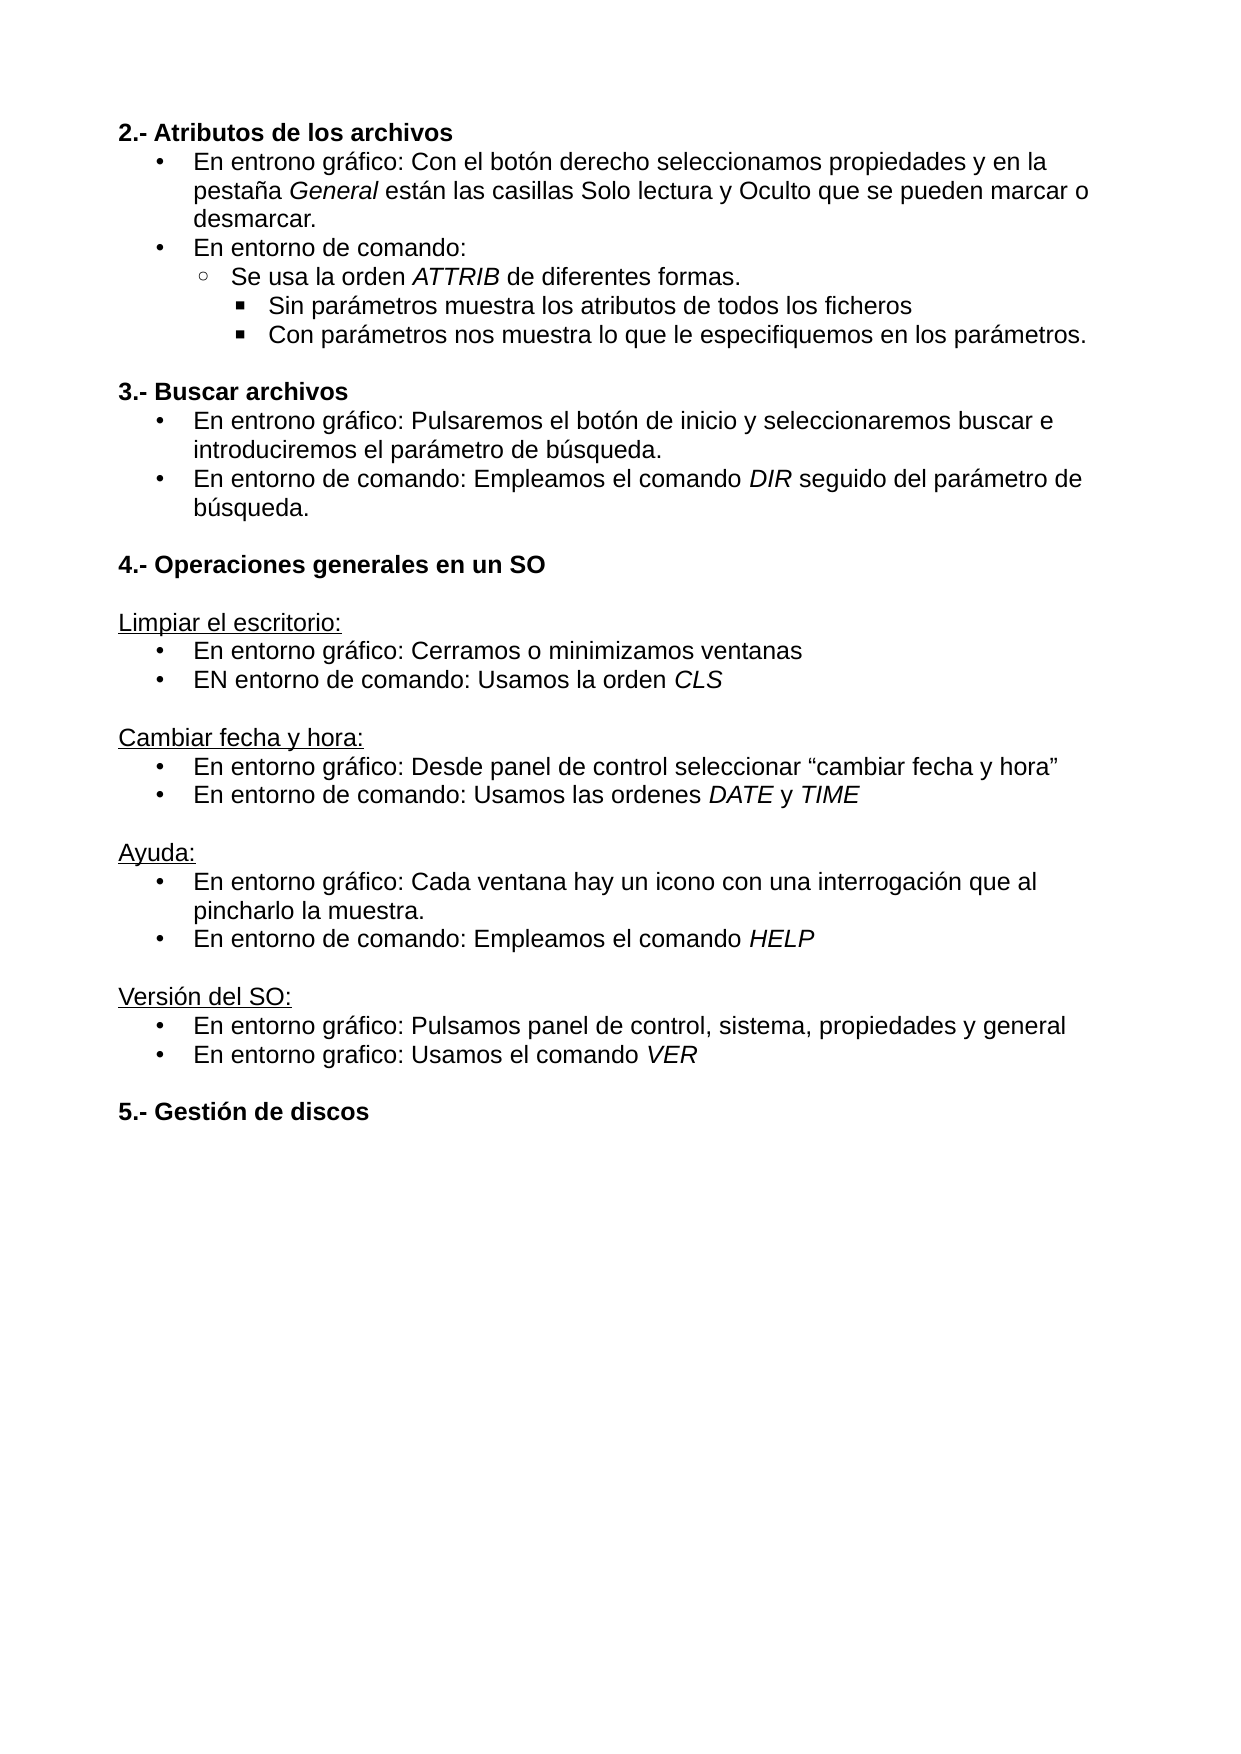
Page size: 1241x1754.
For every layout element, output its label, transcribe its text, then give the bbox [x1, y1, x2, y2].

text 3.- Buscar archivos [118, 377, 1122, 406]
text 5.- Gestión de discos [118, 1097, 1122, 1126]
list En entorno de comando: [156, 233, 1122, 262]
list En entorno de comando: Usamos las ordenes DATE y TIME [156, 780, 1122, 809]
list En entorno de comando: Empleamos el comando DIR seguido del parámetro de búsqueda. [156, 464, 1122, 521]
text Ayuda: [118, 838, 1122, 867]
list En entorno gráfico: Cerramos o minimizamos ventanas [156, 636, 1122, 665]
list EN entorno de comando: Usamos la orden CLS [156, 665, 1122, 694]
list Sin parámetros muestra los atributos de todos los ficheros [231, 291, 1122, 320]
list En entrono gráfico: Pulsaremos el botón de inicio y seleccionaremos buscar e introduciremos el parámetro de búsqueda. [156, 406, 1122, 464]
text Limpiar el escritorio: [118, 608, 1122, 636]
list Se usa la orden ATTRIB de diferentes formas. [193, 262, 1122, 291]
list En entorno gráfico: Pulsamos panel de control, sistema, propiedades y general [156, 1011, 1122, 1039]
list En entorno gráfico: Desde panel de control seleccionar “cambiar fecha y hora” [156, 752, 1122, 780]
text 4.- Operaciones generales en un SO [118, 550, 1122, 579]
text Cambiar fecha y hora: [118, 723, 1122, 752]
list En entorno grafico: Usamos el comando VER [156, 1039, 1122, 1068]
list Con parámetros nos muestra lo que le especifiquemos en los parámetros. [231, 320, 1122, 349]
text Versión del SO: [118, 982, 1122, 1011]
list En entorno de comando: Empleamos el comando HELP [156, 924, 1122, 953]
list En entorno gráfico: Cada ventana hay un icono con una interrogación que al pincharlo la muestra. [156, 867, 1122, 924]
list En entrono gráfico: Con el botón derecho seleccionamos propiedades y en la pestaña General están las casillas Solo lectura y Oculto que se pueden marcar o desmarcar. [156, 147, 1122, 233]
text 2.- Atributos de los archivos [118, 118, 1122, 147]
